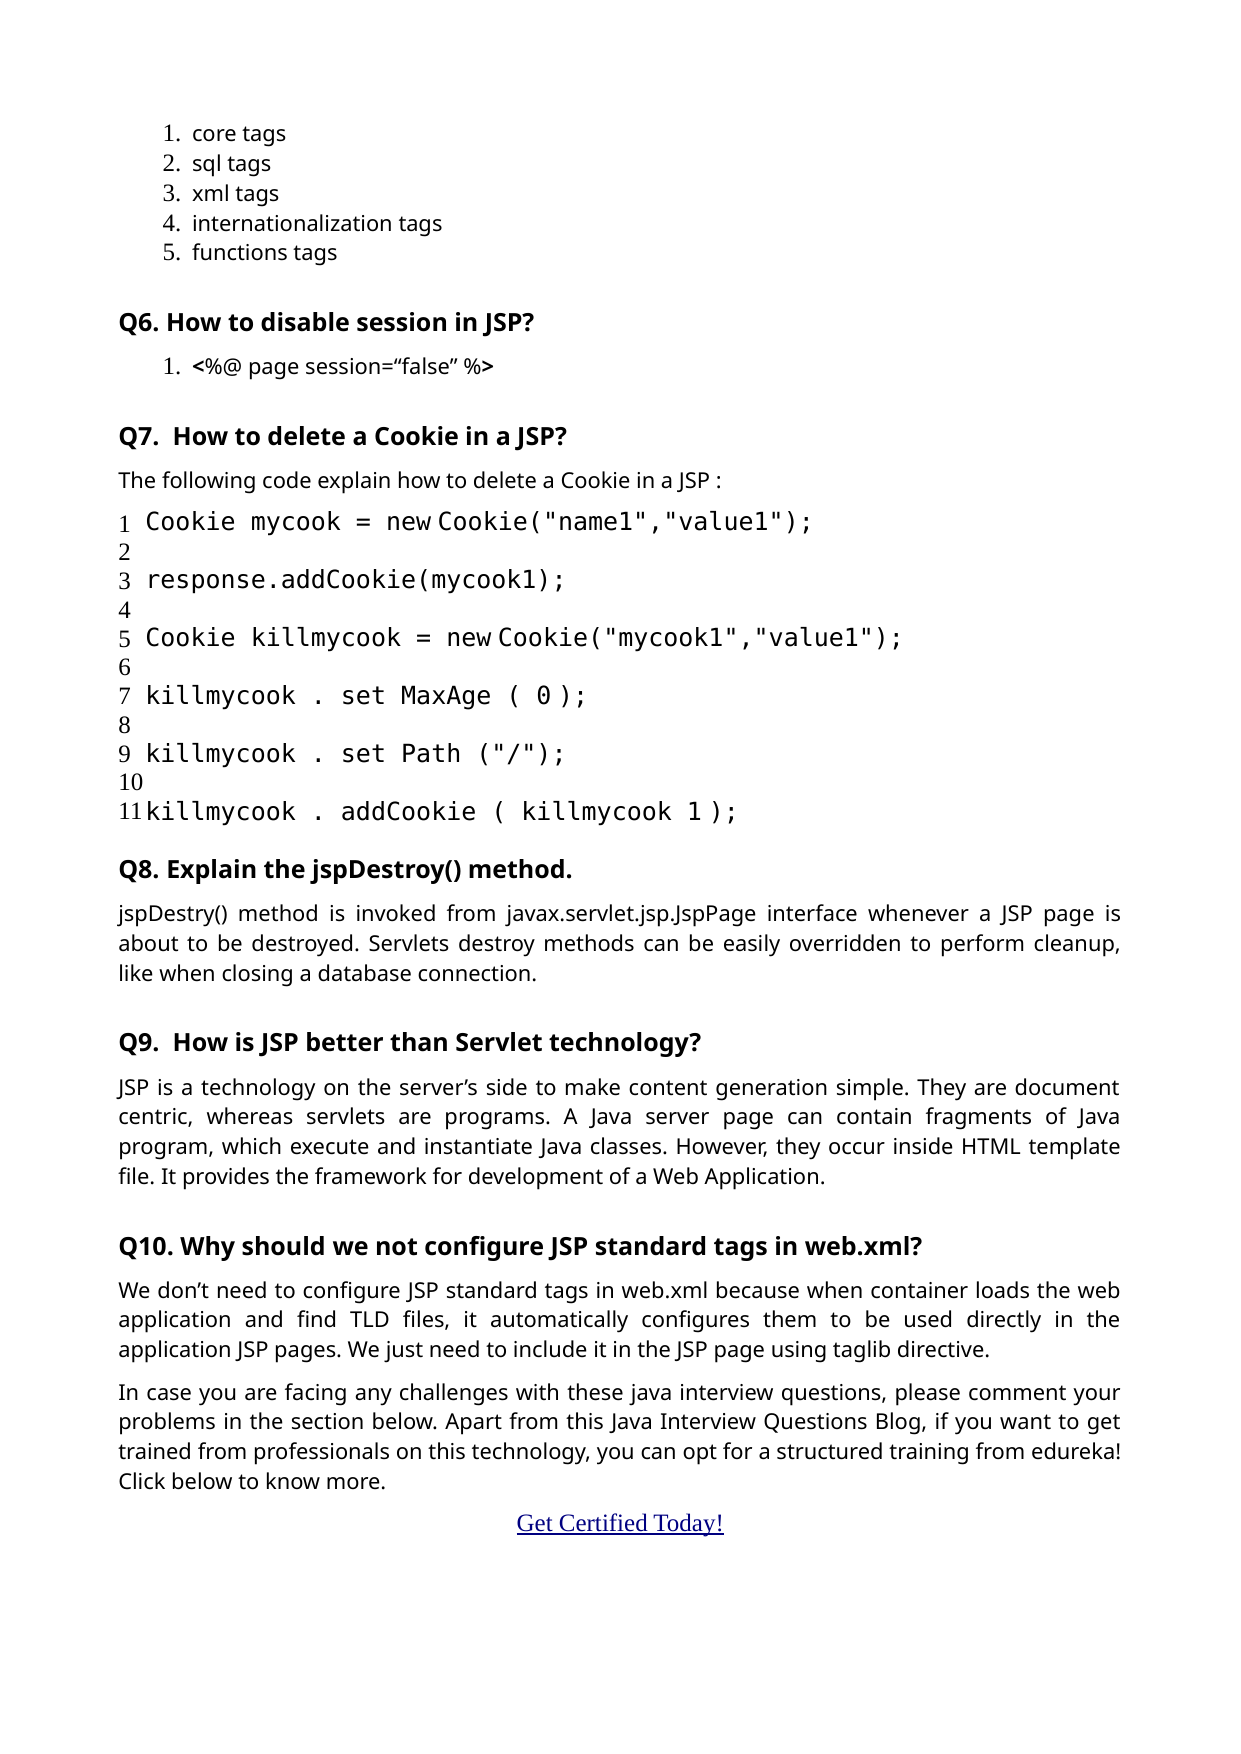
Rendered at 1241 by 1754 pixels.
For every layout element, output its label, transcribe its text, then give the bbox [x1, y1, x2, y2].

table_header 1 2 3 4 5 6 7 8 9 10 11 [118, 507, 145, 826]
text In case you are facing any challenges with these java interview questions, please comment your problems in the section below. Apart from this Java Interview Questions Blog, if you want to get trained from professionals on this technology, you can opt for a structured training from edureka! Click below to know more. [118, 1377, 1122, 1496]
table_header Cookie mycook = new Cookie("name1","value1"); response.addCookie(mycook1); Cookie killmycook = new Cookie("mycook1","value1"); killmycook . set MaxAge ( 0 ); killmycook . set Path ("/"); killmycook . addCookie ( killmycook 1 ); [145, 507, 912, 826]
subtitle Q6. How to disable session in JSP? [118, 304, 1122, 339]
subtitle Q7. How to delete a Cookie in a JSP? [118, 418, 1122, 452]
list <%@ page session=“false” %> [162, 351, 1122, 381]
subtitle Q8. Explain the jspDestroy() method. [118, 851, 1122, 886]
subtitle Q10. Why should we not configure JSP standard tags in web.xml? [118, 1228, 1122, 1262]
list sql tags [162, 148, 1122, 178]
text jspDestry() method is invoked from javax.servlet.jsp.JspPage interface whenever a JSP page is about to be destroyed. Servlets destroy methods can be easily overridden to perform cleanup, like when closing a database connection. [118, 898, 1122, 987]
text The following code explain how to delete a Cookie in a JSP : [118, 465, 1122, 495]
list xml tags [162, 178, 1122, 207]
list functions tags [162, 237, 1122, 267]
subtitle Q9. How is JSP better than Servlet technology? [118, 1025, 1122, 1059]
text We don’t need to configure JSP standard tags in web.xml because when container loads the web application and find TLD files, it automatically configures them to be used directly in the application JSP pages. We just need to include it in the JSP page using taglib directive. [118, 1275, 1122, 1364]
list core tags [162, 118, 1122, 148]
text JSP is a technology on the server’s side to make content generation simple. They are document centric, whereas servlets are programs. A Java server page can contain fragments of Java program, which execute and instantiate Java classes. However, they occur inside HTML template file. It provides the framework for development of a Web Application. [118, 1071, 1122, 1191]
list internationalization tags [162, 207, 1122, 237]
text Get Certified Today! [118, 1508, 1122, 1537]
